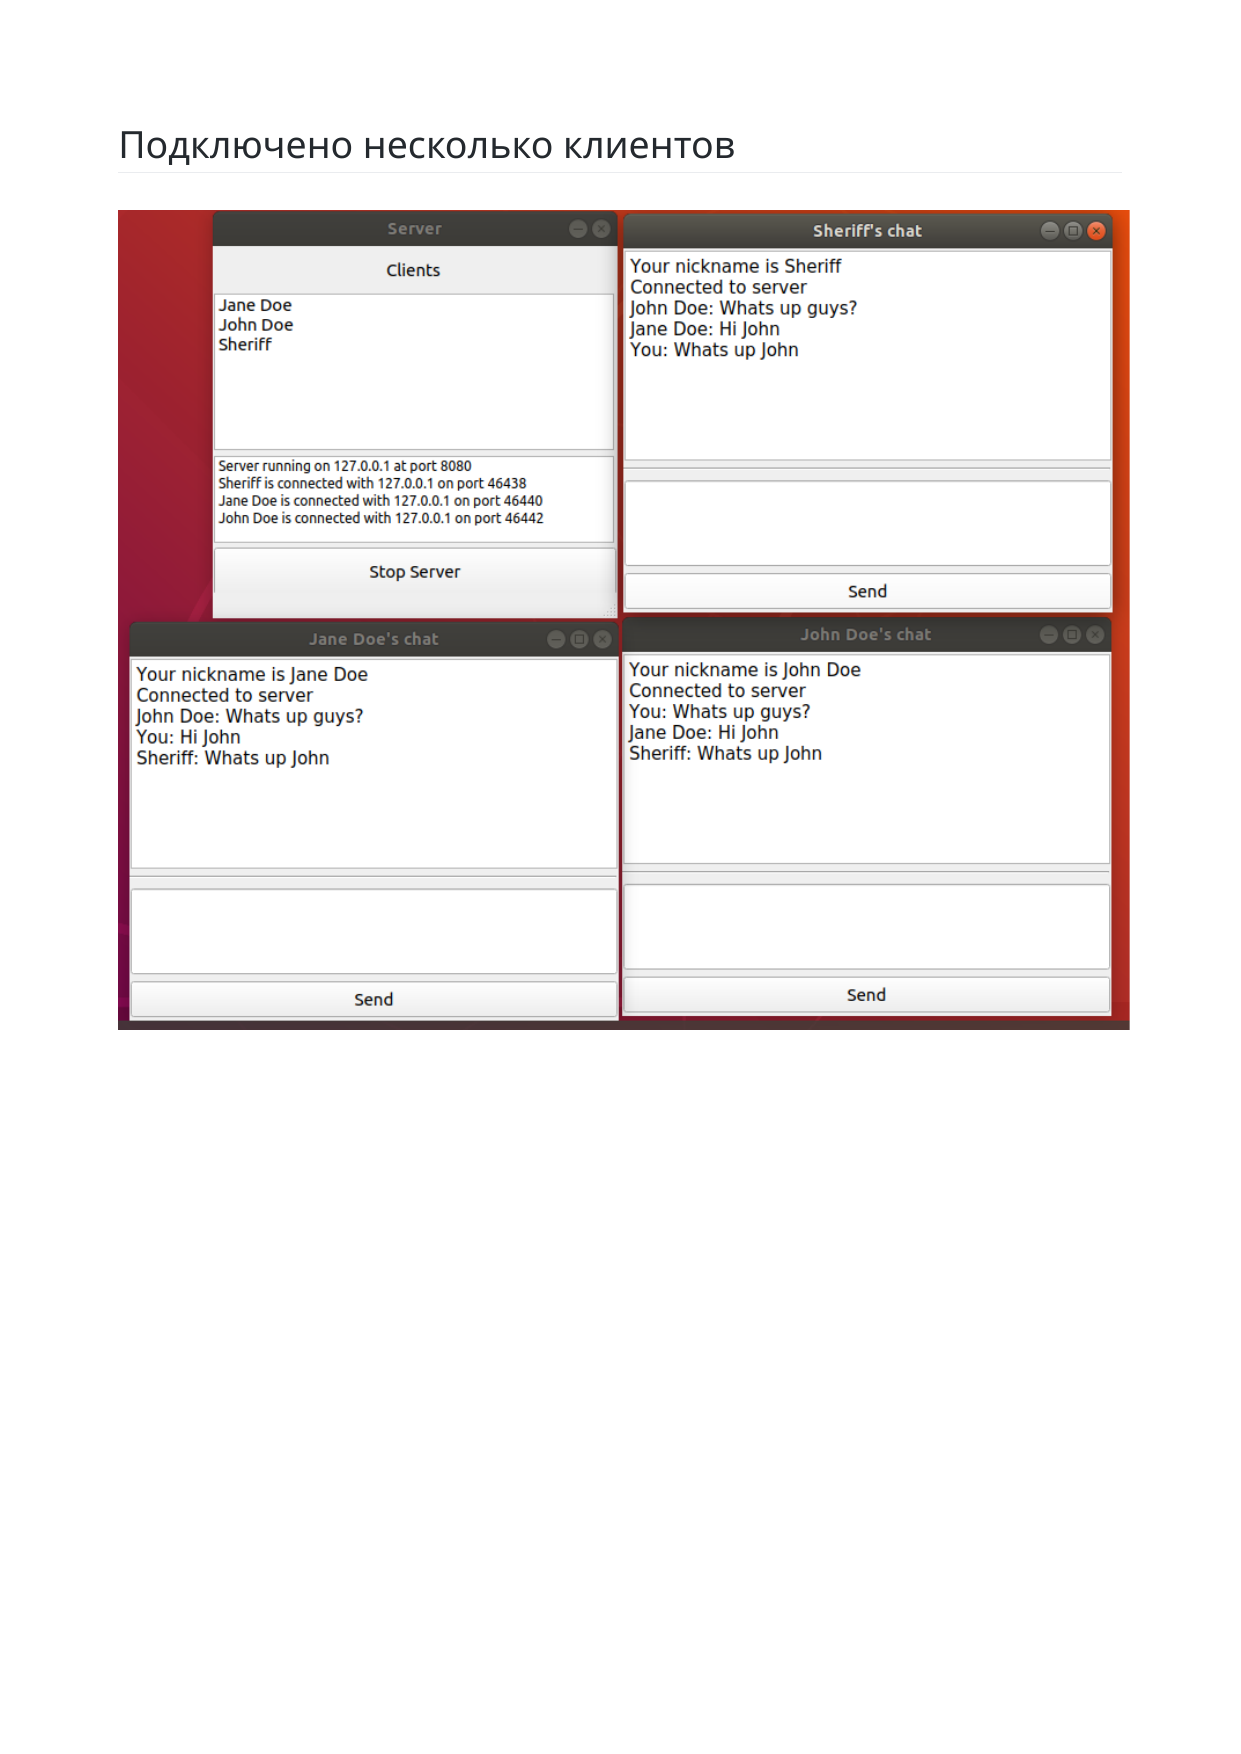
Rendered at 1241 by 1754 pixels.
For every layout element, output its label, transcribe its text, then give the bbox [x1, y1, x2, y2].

subtitle Подключено несколько клиентов [118, 118, 1122, 172]
picture [118, 210, 1130, 1030]
